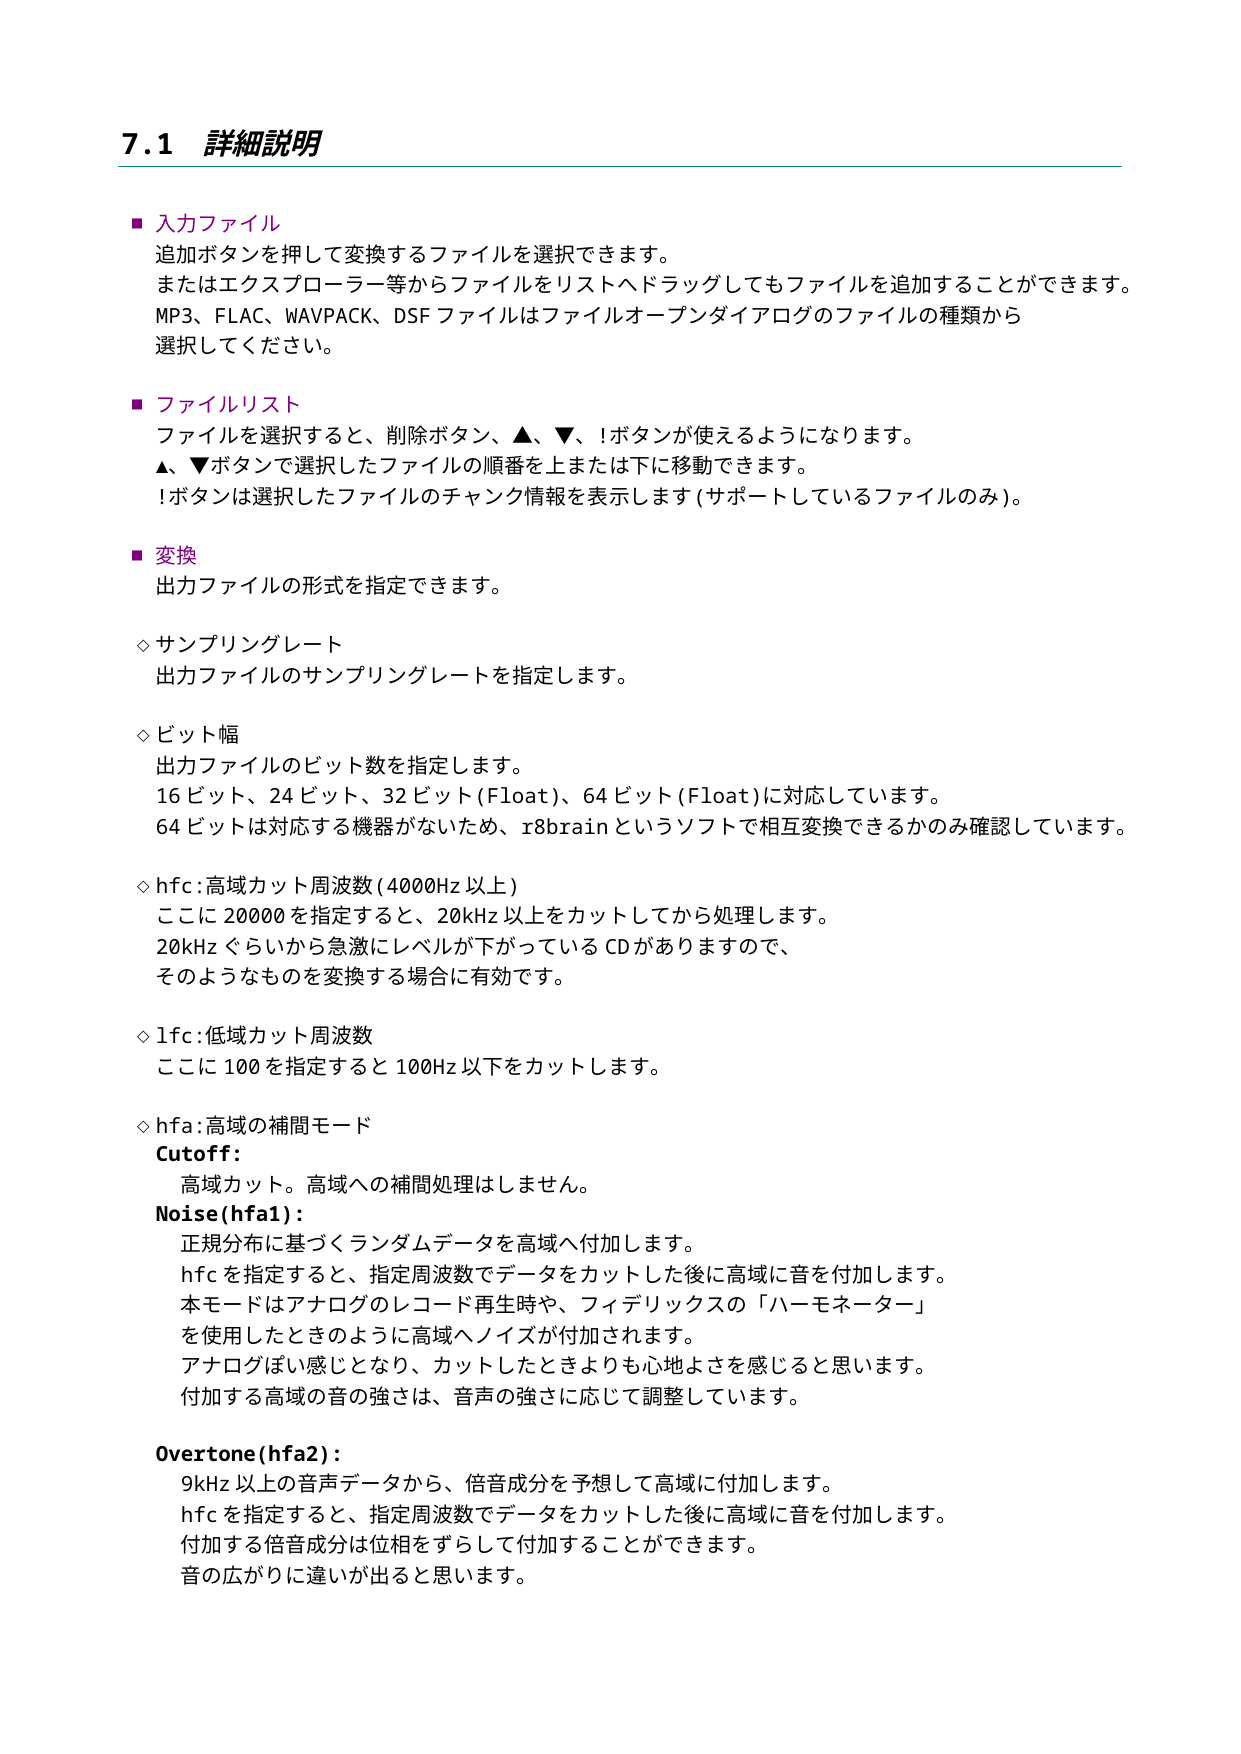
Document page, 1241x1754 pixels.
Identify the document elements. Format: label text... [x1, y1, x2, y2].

text ◇lfc:低域カット周波数 [118, 1019, 1122, 1050]
text 音の広がりに違いが出ると思います。 [118, 1559, 1122, 1589]
text ここに20000を指定すると、20kHz以上をカットしてから処理します。 [118, 899, 1122, 930]
text Cutoff: [118, 1139, 1122, 1168]
text 本モードはアナログのレコード再生時や、フィデリックスの「ハーモネーター」 [118, 1288, 1122, 1318]
text そのようなものを変換する場合に有効です。 [118, 960, 1122, 991]
text ▲、▼ボタンで選択したファイルの順番を上または下に移動できます。 [118, 449, 1122, 480]
text ■ 入力ファイル [118, 207, 1122, 238]
text 正規分布に基づくランダムデータを高域へ付加します。 [118, 1227, 1122, 1257]
text 20kHzぐらいから急激にレベルが下がっているCDがありますので、 [118, 930, 1122, 960]
text 選択してください。 [118, 329, 1122, 360]
text hfcを指定すると、指定周波数でデータをカットした後に高域に音を付加します。 [118, 1498, 1122, 1528]
text アナログぽい感じとなり、カットしたときよりも心地よさを感じると思います。 [118, 1349, 1122, 1379]
text ファイルを選択すると、削除ボタン、▲、▼、!ボタンが使えるようになります。 [118, 419, 1122, 449]
text 16ビット、24ビット、32ビット(Float)、64ビット(Float)に対応しています。 [118, 779, 1122, 809]
text 64ビットは対応する機器がないため、r8brainというソフトで相互変換できるかのみ確認しています。 [118, 809, 1122, 840]
text 出力ファイルのサンプリングレートを指定します。 [118, 659, 1122, 689]
text ◇hfa:高域の補間モード [118, 1109, 1122, 1139]
text ◇hfc:高域カット周波数(4000Hz以上) [118, 869, 1122, 899]
text ◇ビット幅 [118, 718, 1122, 748]
text 出力ファイルの形式を指定できます。 [118, 569, 1122, 600]
text ■ ファイルリスト [118, 388, 1122, 419]
text 追加ボタンを押して変換するファイルを選択できます。 [118, 238, 1122, 268]
text Overtone(hfa2): [118, 1439, 1122, 1467]
text 出力ファイルのビット数を指定します。 [118, 748, 1122, 779]
text ここに100を指定すると100Hz以下をカットします。 [118, 1050, 1122, 1080]
text 付加する高域の音の強さは、音声の強さに応じて調整しています。 [118, 1379, 1122, 1410]
text 付加する倍音成分は位相をずらして付加することができます。 [118, 1528, 1122, 1559]
text !ボタンは選択したファイルのチャンク情報を表示します(サポートしているファイルのみ)。 [118, 480, 1122, 510]
text hfcを指定すると、指定周波数でデータをカットした後に高域に音を付加します。 [118, 1257, 1122, 1288]
text 高域カット。高域への補間処理はしません。 [118, 1168, 1122, 1198]
text ■ 変換 [118, 539, 1122, 569]
text ◇サンプリングレート [118, 628, 1122, 659]
text Noise(hfa1): [118, 1198, 1122, 1227]
text を使用したときのように高域へノイズが付加されます。 [118, 1318, 1122, 1349]
subtitle 詳細説明 [118, 118, 1122, 166]
text MP3、FLAC、WAVPACK、DSFファイルはファイルオープンダイアログのファイルの種類から [118, 299, 1122, 329]
text またはエクスプローラー等からファイルをリストへドラッグしてもファイルを追加することができます。 [118, 268, 1122, 299]
text 9kHz以上の音声データから、倍音成分を予想して高域に付加します。 [118, 1467, 1122, 1498]
